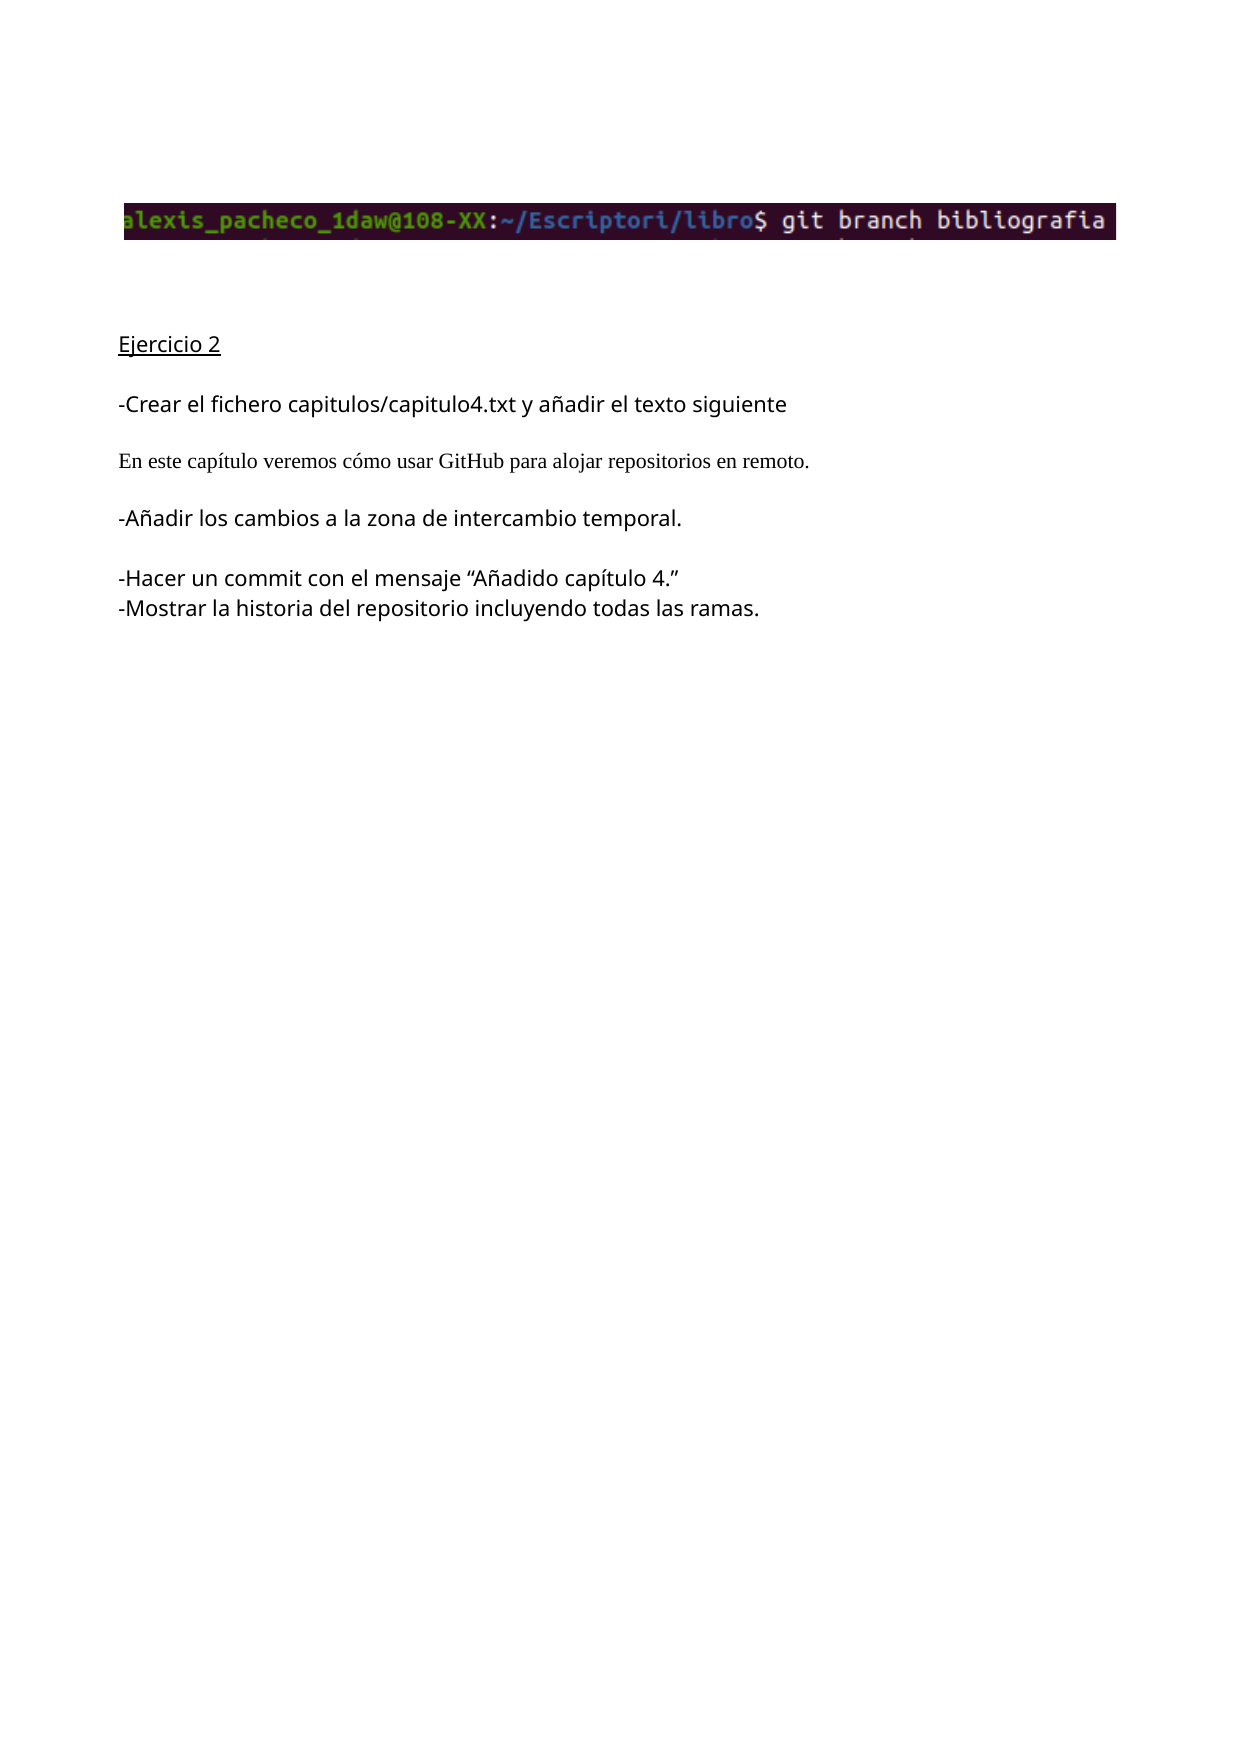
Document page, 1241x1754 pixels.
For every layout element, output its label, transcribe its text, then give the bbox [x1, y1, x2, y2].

text -Mostrar la historia del repositorio incluyendo todas las ramas. [118, 593, 1122, 622]
text Ejercicio 2 [118, 329, 1122, 359]
text -Crear el fichero capitulos/capitulo4.txt y añadir el texto siguiente [118, 389, 1122, 418]
picture [124, 203, 1117, 240]
text En este capítulo veremos cómo usar GitHub para alojar repositorios en remoto. [118, 448, 1122, 473]
text -Hacer un commit con el mensaje “Añadido capítulo 4.” [118, 563, 1122, 593]
text -Añadir los cambios a la zona de intercambio temporal. [118, 503, 1122, 533]
